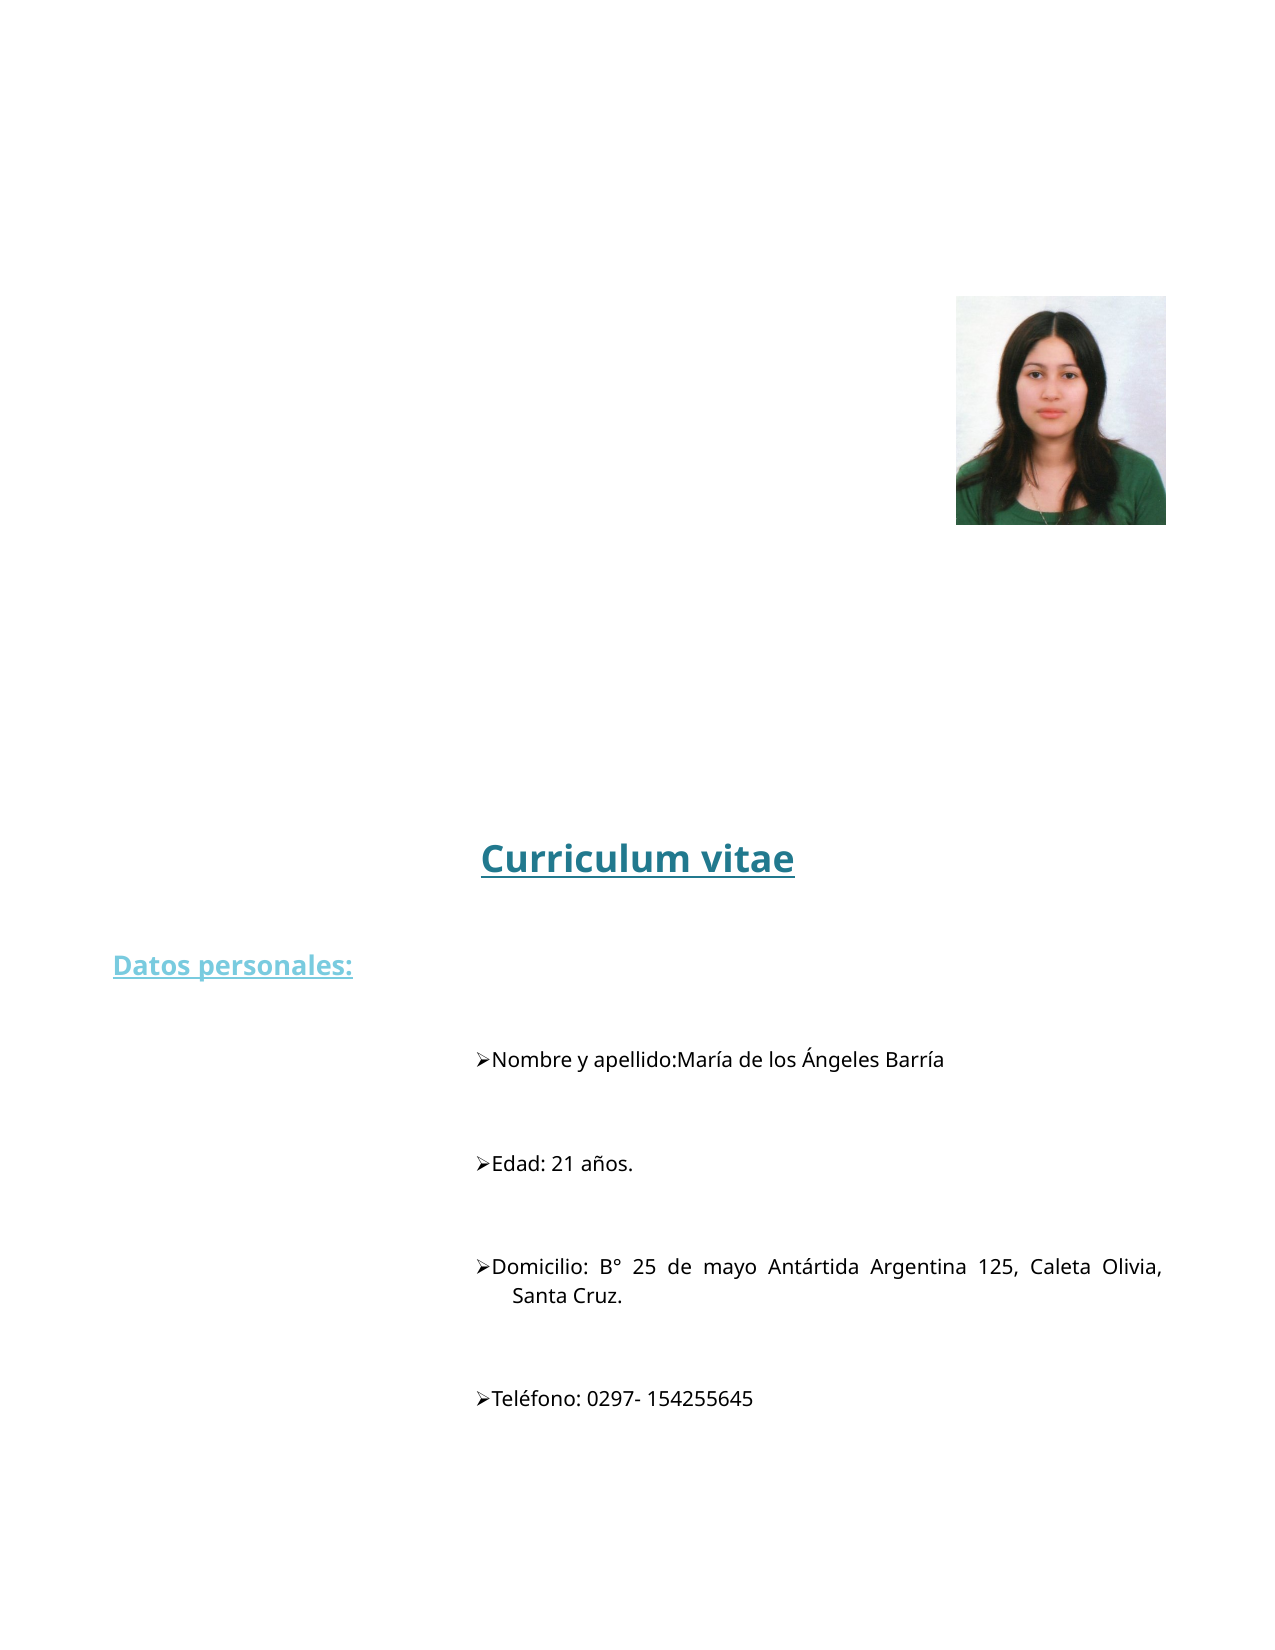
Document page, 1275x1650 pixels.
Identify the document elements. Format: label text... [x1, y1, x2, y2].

list Edad: 21 años. [475, 1149, 1163, 1177]
subtitle Curriculum vitae [112, 833, 1163, 884]
list Teléfono: 0297- 154255645 [475, 1384, 1163, 1413]
list Domicilio: B° 25 de mayo Antártida Argentina 125, Caleta Olivia, Santa Cruz. [475, 1252, 1163, 1309]
list Nombre y apellido:María de los Ángeles Barría [475, 1046, 1163, 1074]
subtitle Datos personales: [112, 946, 1163, 983]
